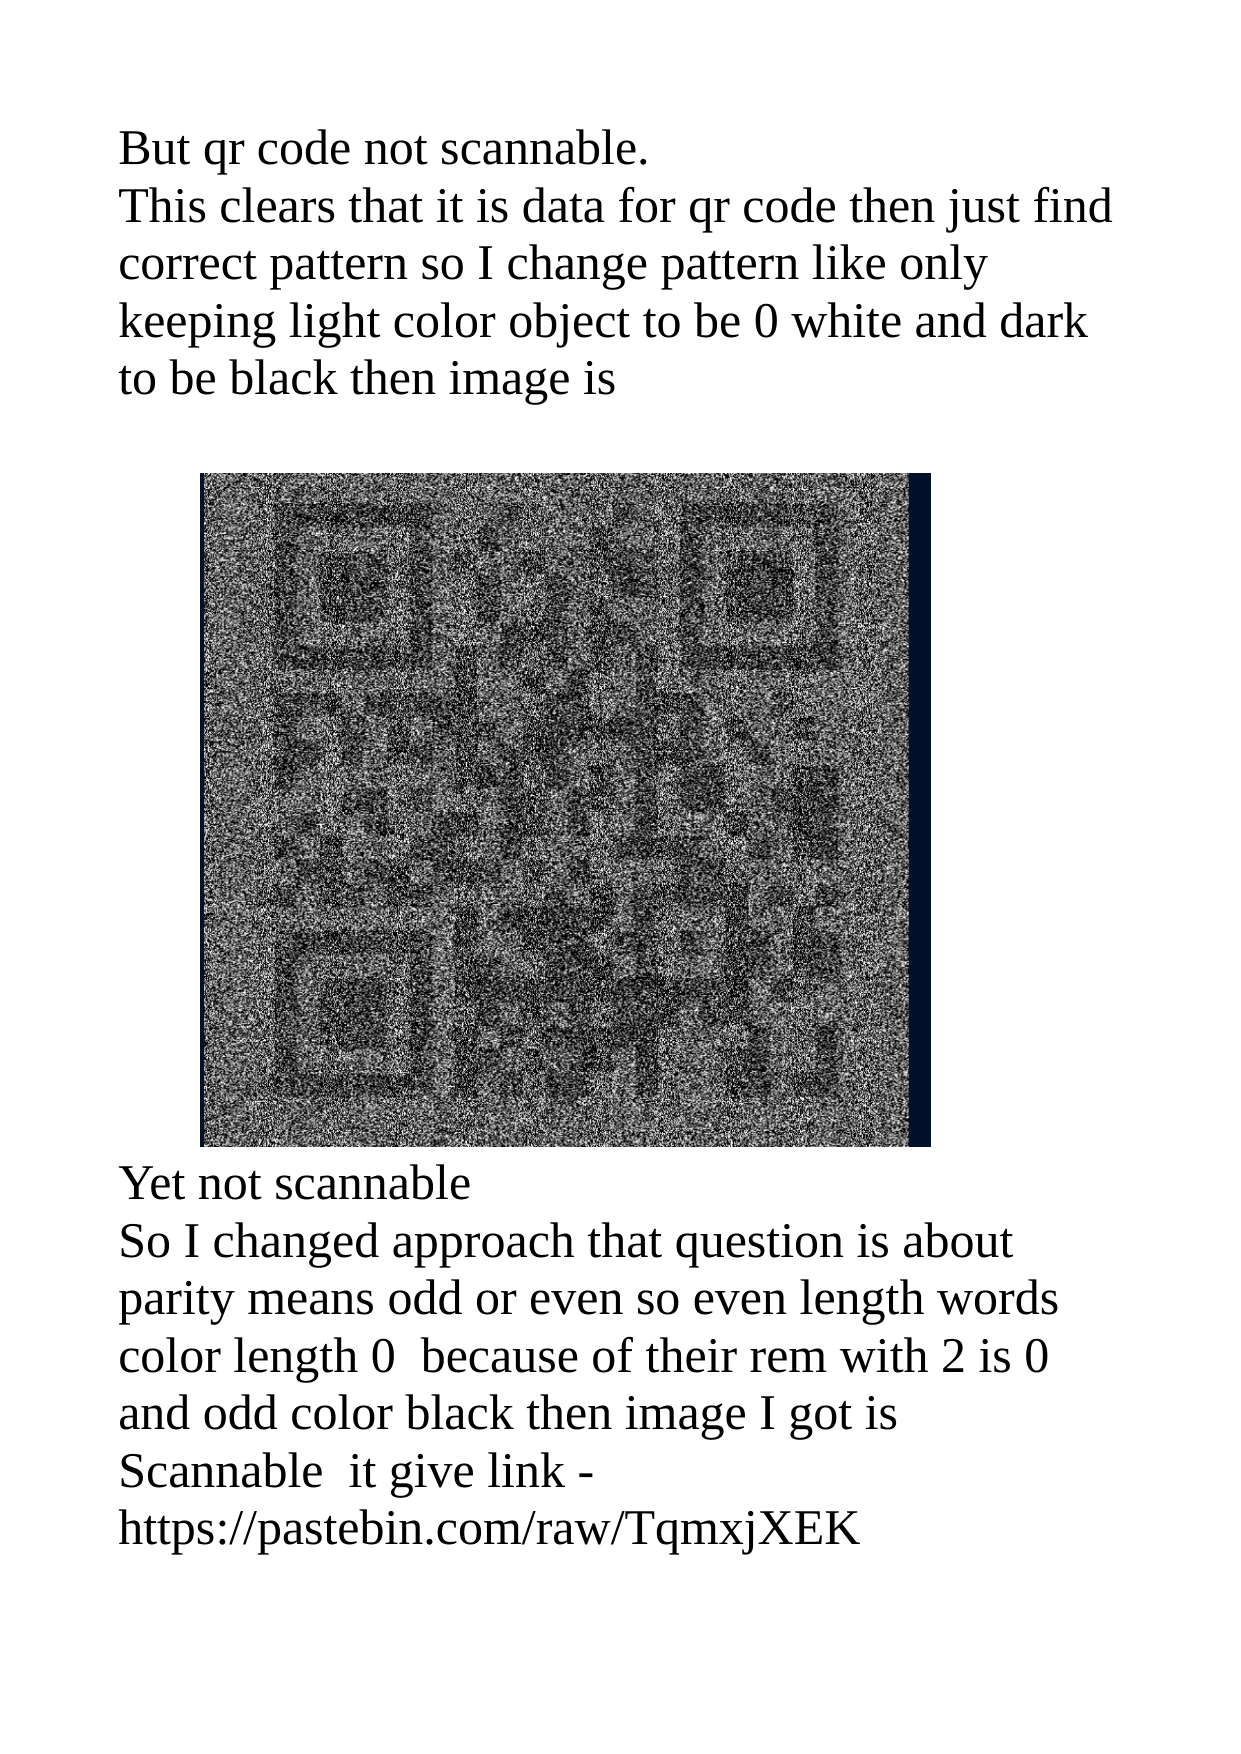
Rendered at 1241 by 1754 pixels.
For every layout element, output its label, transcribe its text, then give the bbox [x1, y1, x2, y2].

text Scannable it give link - [118, 1441, 1122, 1498]
text So I changed approach that question is about parity means odd or even so even length words color length 0 because of their rem with 2 is 0 and odd color black then image I got is [118, 1211, 1122, 1441]
text But qr code not scannable. [118, 118, 1122, 176]
text https://pastebin.com/raw/TqmxjXEK [118, 1498, 1122, 1556]
text Yet not scannable [118, 1153, 1122, 1211]
picture [200, 473, 931, 1147]
text This clears that it is data for qr code then just find correct pattern so I change pattern like only keeping light color object to be 0 white and dark to be black then image is [118, 176, 1122, 406]
